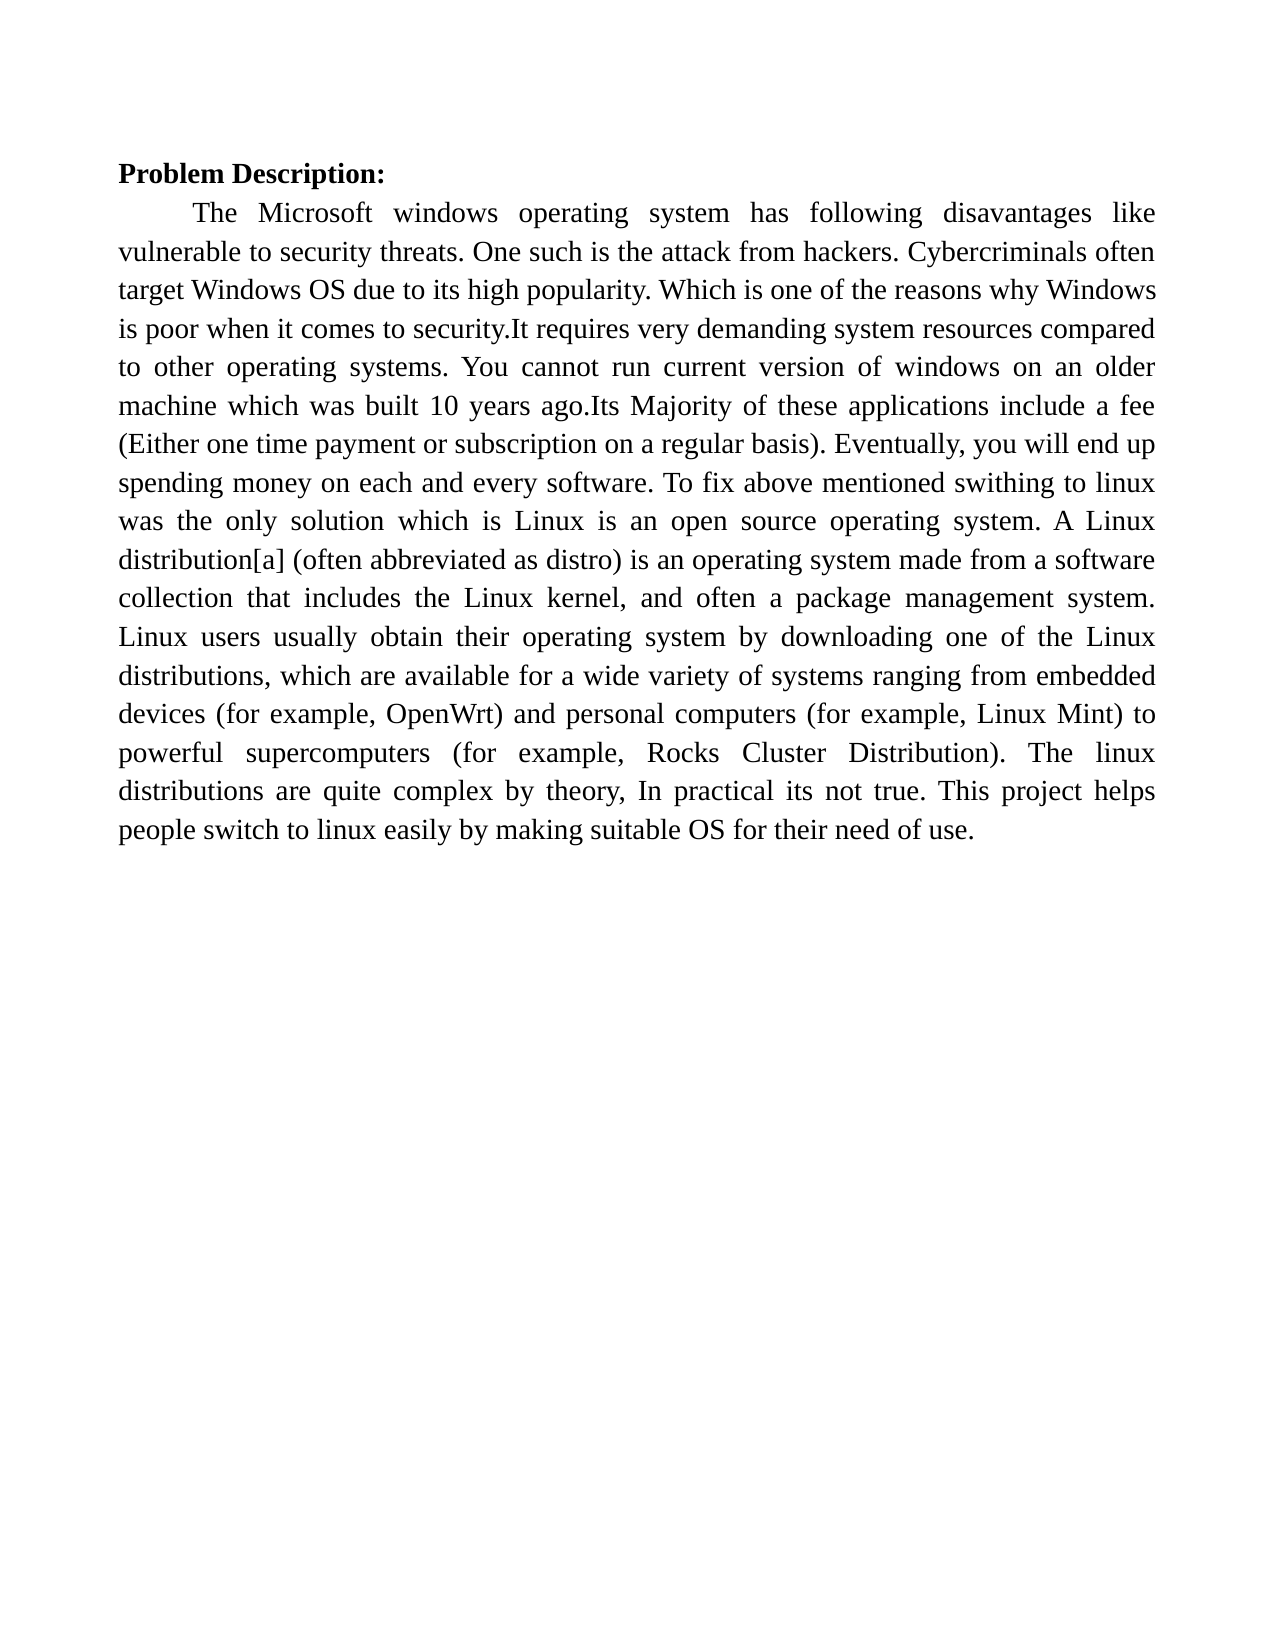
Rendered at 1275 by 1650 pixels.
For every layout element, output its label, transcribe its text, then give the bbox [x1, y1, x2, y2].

text The Microsoft windows operating system has following disavantages like vulnerable to security threats. One such is the attack from hackers. Cybercriminals often target Windows OS due to its high popularity. Which is one of the reasons why Windows is poor when it comes to security.It requires very demanding system resources compared to other operating systems. You cannot run current version of windows on an older machine which was built 10 years ago.Its Majority of these applications include a fee (Either one time payment or subscription on a regular basis). Eventually, you will end up spending money on each and every software. To fix above mentioned swithing to linux was the only solution which is Linux is an open source operating system. A Linux distribution[a] (often abbreviated as distro) is an operating system made from a software collection that includes the Linux kernel, and often a package management system. Linux users usually obtain their operating system by downloading one of the Linux distributions, which are available for a wide variety of systems ranging from embedded devices (for example, OpenWrt) and personal computers (for example, Linux Mint) to powerful supercomputers (for example, Rocks Cluster Distribution). The linux distributions are quite complex by theory, In practical its not true. This project helps people switch to linux easily by making suitable OS for their need of use. [118, 195, 1157, 845]
text Problem Description: [118, 157, 1157, 190]
